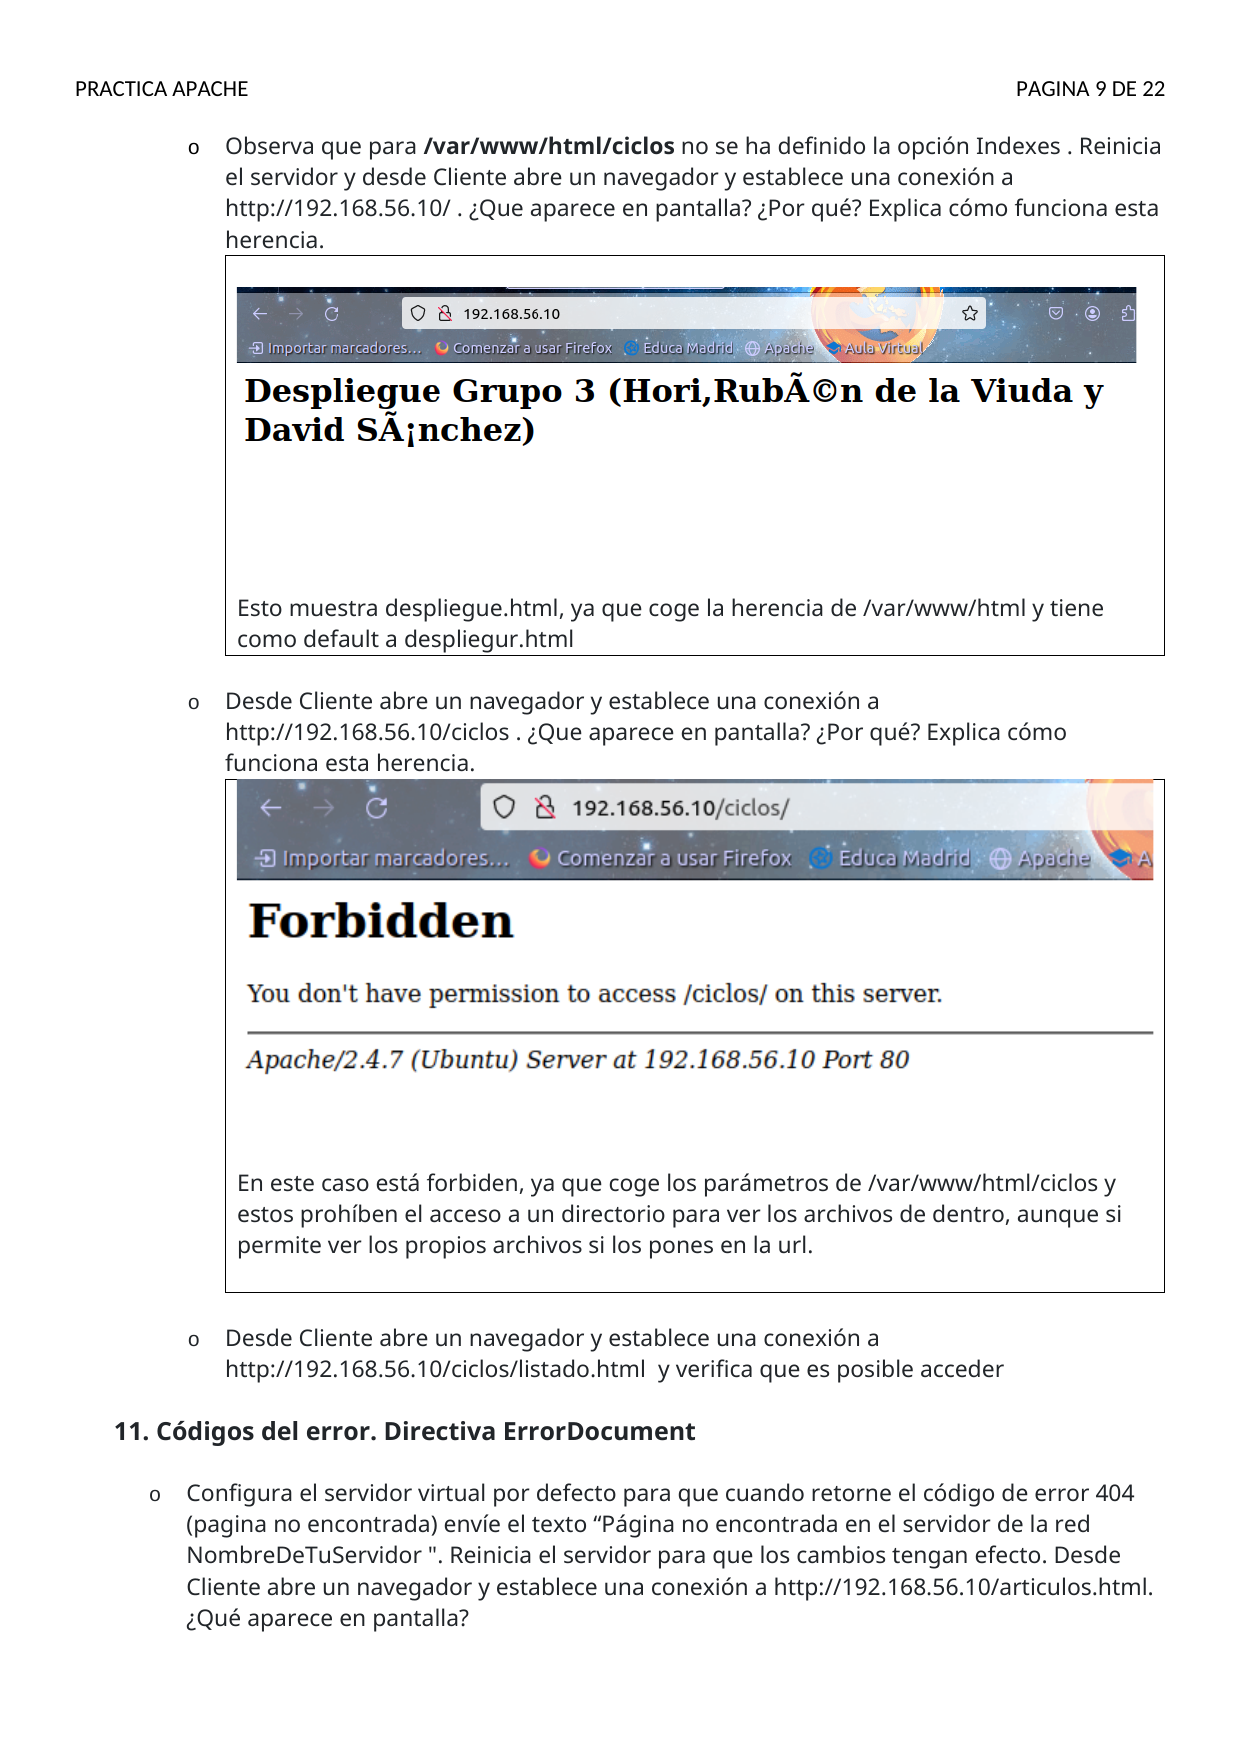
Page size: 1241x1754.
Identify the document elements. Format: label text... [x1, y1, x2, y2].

list Desde Cliente abre un navegador y establece una conexión a http://192.168.56.10/ciclos/listado.html y verifica que es posible acceder [187, 1322, 1165, 1384]
picture [236, 779, 1154, 1136]
list Desde Cliente abre un navegador y establece una conexión a http://192.168.56.10/ciclos . ¿Que aparece en pantalla? ¿Por qué? Explica cómo funciona esta herencia. [187, 685, 1165, 778]
text 11. Códigos del error. Directiva ErrorDocument [75, 1413, 1165, 1447]
table_header Esto muestra despliegue.html, ya que coge la herencia de /var/www/html y tiene como default a despliegur.html [226, 256, 1164, 654]
picture [236, 287, 1137, 473]
list Configura el servidor virtual por defecto para que cuando retorne el código de error 404 (pagina no encontrada) envíe el texto “Página no encontrada en el servidor de la red NombreDeTuServidor ". Reinicia el servidor para que los cambios tengan efecto. Desde Cliente abre un navegador y establece una conexión a http://192.168.56.10/articulos.html. ¿Qué aparece en pantalla? [149, 1477, 1165, 1633]
list Observa que para /var/www/html/ciclos no se ha definido la opción Indexes . Reinicia el servidor y desde Cliente abre un navegador y establece una conexión a http://192.168.56.10/ . ¿Que aparece en pantalla? ¿Por qué? Explica cómo funciona esta herencia. [187, 130, 1165, 255]
table_header En este caso está forbiden, ya que coge los parámetros de /var/www/html/ciclos y estos prohíben el acceso a un directorio para ver los archivos de dentro, aunque si permite ver los propios archivos si los pones en la url. [226, 780, 1164, 1292]
